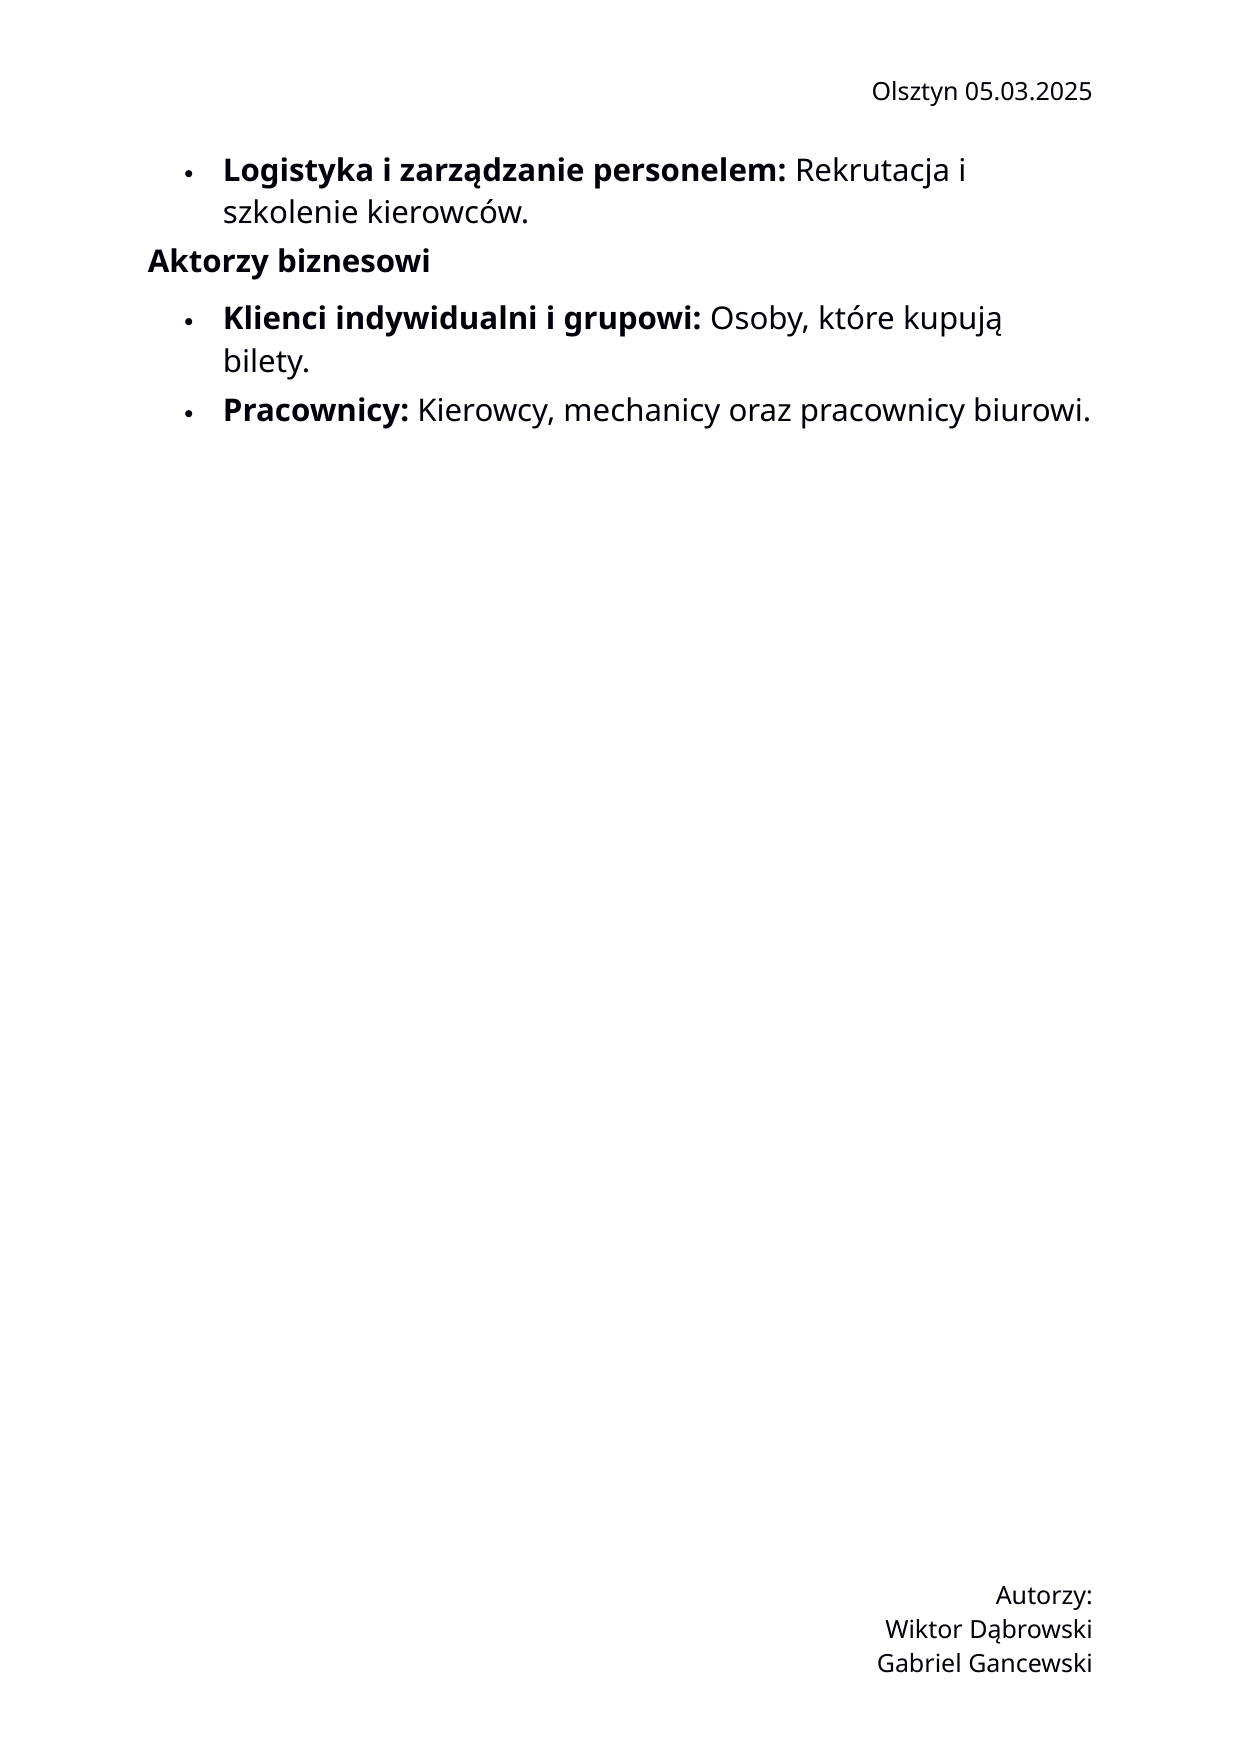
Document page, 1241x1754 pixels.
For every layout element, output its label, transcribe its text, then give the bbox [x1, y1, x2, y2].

list Pracownicy: Kierowcy, mechanicy oraz pracownicy biurowi. [185, 388, 1093, 430]
list Klienci indywidualni i grupowi: Osoby, które kupują bilety. [185, 296, 1093, 382]
text Aktorzy biznesowi [148, 239, 1093, 282]
list Logistyka i zarządzanie personelem: Rekrutacja i szkolenie kierowców. [185, 148, 1093, 233]
